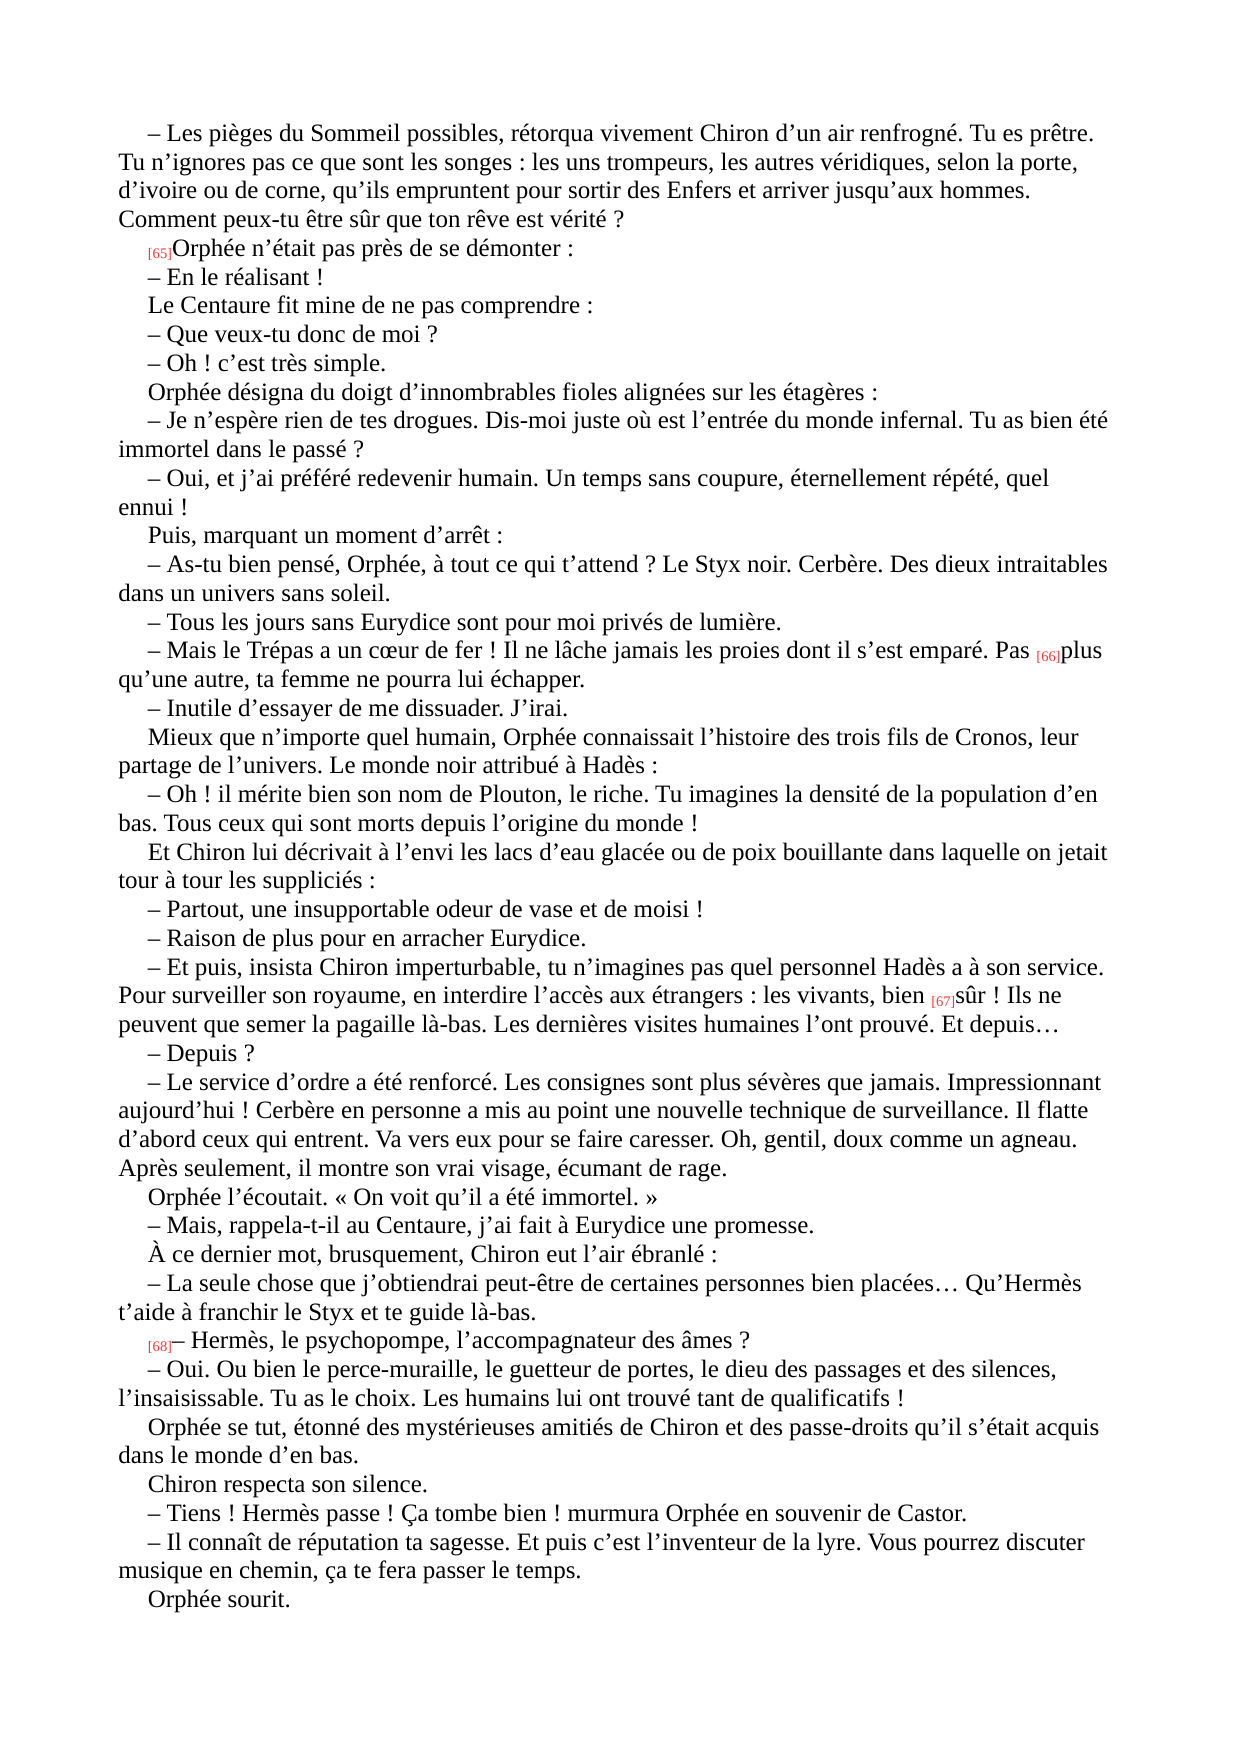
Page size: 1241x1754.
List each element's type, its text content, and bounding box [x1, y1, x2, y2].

text – Inutile d’essayer de me dissuader. J’irai. [118, 693, 1122, 722]
text – Partout, une insupportable odeur de vase et de moisi ! [118, 894, 1122, 923]
text Et Chiron lui décrivait à l’envi les lacs d’eau glacée ou de poix bouillante dans laquelle on jetait tour à tour les suppliciés : [118, 837, 1122, 894]
text – Il connaît de réputation ta sagesse. Et puis c’est l’inventeur de la lyre. Vous pourrez discuter musique en chemin, ça te fera passer le temps. [118, 1527, 1122, 1584]
text [68]– Hermès, le psychopompe, l’accompagnateur des âmes ? [118, 1326, 1122, 1354]
text – Je n’espère rien de tes drogues. Dis-moi juste où est l’entrée du monde infernal. Tu as bien été immortel dans le passé ? [118, 406, 1122, 463]
text – Le service d’ordre a été renforcé. Les consignes sont plus sévères que jamais. Impressionnant aujourd’hui ! Cerbère en personne a mis au point une nouvelle technique de surveillance. Il flatte d’abord ceux qui entrent. Va vers eux pour se faire caresser. Oh, gentil, doux comme un agneau. Après seulement, il montre son vrai visage, écumant de rage. [118, 1067, 1122, 1182]
text – Depuis ? [118, 1038, 1122, 1067]
text Orphée désigna du doigt d’innombrables fioles alignées sur les étagères : [118, 377, 1122, 406]
text – Et puis, insista Chiron imperturbable, tu n’imagines pas quel personnel Hadès a à son service. Pour surveiller son royaume, en interdire l’accès aux étrangers : les vivants, bien [67]sûr ! Ils ne peuvent que semer la pagaille là-bas. Les dernières visites humaines l’ont prouvé. Et depuis… [118, 952, 1122, 1038]
text Le Centaure fit mine de ne pas comprendre : [118, 291, 1122, 319]
text – Mais, rappela-t-il au Centaure, j’ai fait à Eurydice une promesse. [118, 1211, 1122, 1239]
text À ce dernier mot, brusquement, Chiron eut l’air ébranlé : [118, 1239, 1122, 1268]
text – La seule chose que j’obtiendrai peut-être de certaines personnes bien placées… Qu’Hermès t’aide à franchir le Styx et te guide là-bas. [118, 1268, 1122, 1326]
text Mieux que n’importe quel humain, Orphée connaissait l’histoire des trois fils de Cronos, leur partage de l’univers. Le monde noir attribué à Hadès : [118, 722, 1122, 779]
text – Oh ! il mérite bien son nom de Plouton, le riche. Tu imagines la densité de la population d’en bas. Tous ceux qui sont morts depuis l’origine du monde ! [118, 779, 1122, 837]
text Puis, marquant un moment d’arrêt : [118, 521, 1122, 549]
text – Oui, et j’ai préféré redevenir humain. Un temps sans coupure, éternellement répété, quel ennui ! [118, 463, 1122, 521]
text – Les pièges du Sommeil possibles, rétorqua vivement Chiron d’un air renfrogné. Tu es prêtre. Tu n’ignores pas ce que sont les songes : les uns trompeurs, les autres véridiques, selon la porte, d’ivoire ou de corne, qu’ils empruntent pour sortir des Enfers et arriver jusqu’aux hommes. Comment peux-tu être sûr que ton rêve est vérité ? [118, 118, 1122, 233]
text [65]Orphée n’était pas près de se démonter : [118, 233, 1122, 262]
text – Tous les jours sans Eurydice sont pour moi privés de lumière. [118, 607, 1122, 636]
text – Raison de plus pour en arracher Eurydice. [118, 923, 1122, 952]
text – Oui. Ou bien le perce-muraille, le guetteur de portes, le dieu des passages et des silences, l’insaisissable. Tu as le choix. Les humains lui ont trouvé tant de qualificatifs ! [118, 1354, 1122, 1412]
text – Tiens ! Hermès passe ! Ça tombe bien ! murmura Orphée en souvenir de Castor. [118, 1498, 1122, 1527]
text – Oh ! c’est très simple. [118, 348, 1122, 377]
text – En le réalisant ! [118, 262, 1122, 291]
text Orphée l’écoutait. « On voit qu’il a été immortel. » [118, 1182, 1122, 1211]
text – As-tu bien pensé, Orphée, à tout ce qui t’attend ? Le Styx noir. Cerbère. Des dieux intraitables dans un univers sans soleil. [118, 549, 1122, 607]
text Orphée se tut, étonné des mystérieuses amitiés de Chiron et des passe-droits qu’il s’était acquis dans le monde d’en bas. [118, 1412, 1122, 1469]
text Orphée sourit. [118, 1584, 1122, 1613]
text – Mais le Trépas a un cœur de fer ! Il ne lâche jamais les proies dont il s’est emparé. Pas [66]plus qu’une autre, ta femme ne pourra lui échapper. [118, 636, 1122, 693]
text – Que veux-tu donc de moi ? [118, 319, 1122, 348]
text Chiron respecta son silence. [118, 1469, 1122, 1498]
